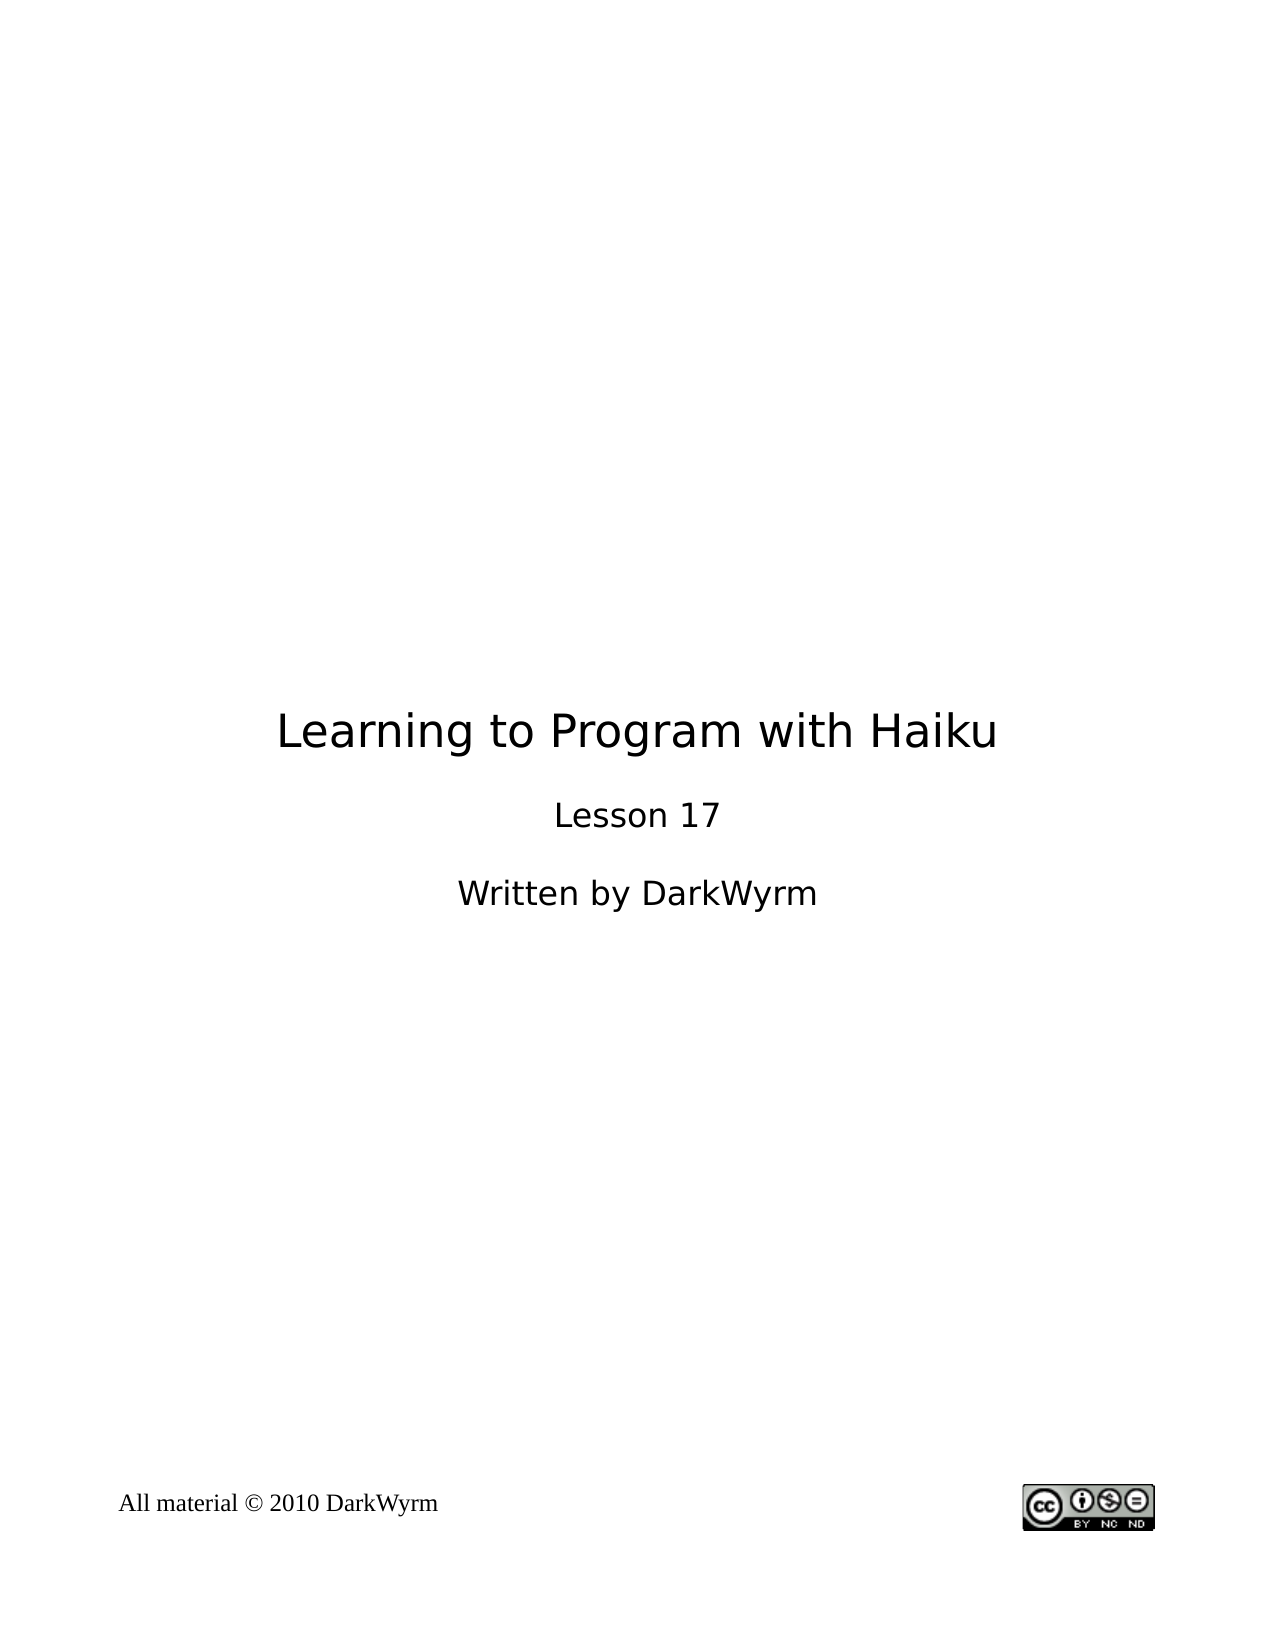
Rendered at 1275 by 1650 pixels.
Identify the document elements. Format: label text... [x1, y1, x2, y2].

text Lesson 17 [118, 797, 1157, 836]
text Written by DarkWyrm [118, 875, 1157, 913]
text Learning to Program with Haiku [118, 705, 1157, 758]
picture [1022, 1484, 1155, 1531]
text All material © 2010 DarkWyrm [118, 1488, 1022, 1517]
